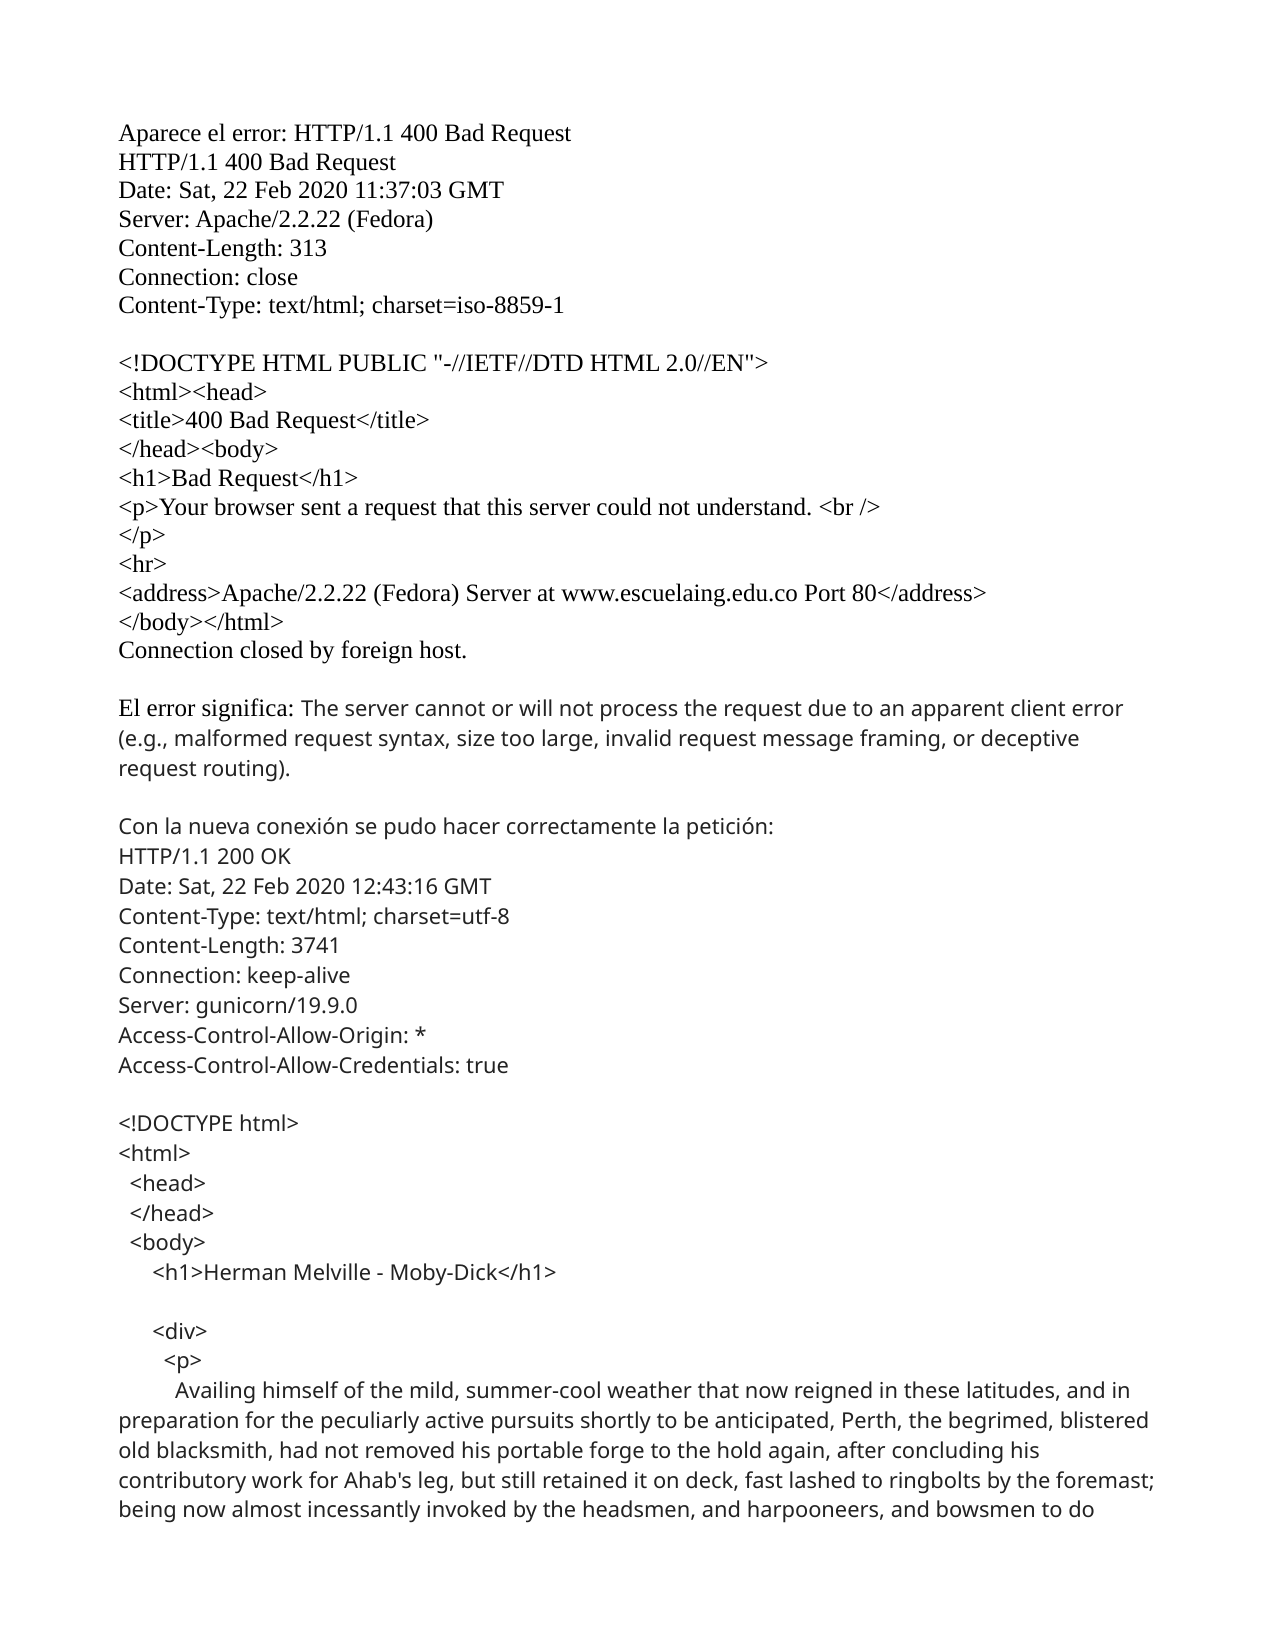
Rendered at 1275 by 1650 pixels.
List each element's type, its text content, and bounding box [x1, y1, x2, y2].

text HTTP/1.1 400 Bad Request [118, 147, 1157, 176]
text <h1>Herman Melville - Moby-Dick</h1> [118, 1257, 1157, 1287]
text Content-Type: text/html; charset=utf-8 [118, 901, 1157, 930]
text El error significa: The server cannot or will not process the request due to an apparent client error (e.g., malformed request syntax, size too large, invalid request message framing, or deceptive request routing). [118, 693, 1157, 782]
text <title>400 Bad Request</title> [118, 406, 1157, 434]
text <html><head> [118, 377, 1157, 406]
text <hr> [118, 549, 1157, 578]
text </head><body> [118, 434, 1157, 463]
text Server: Apache/2.2.22 (Fedora) [118, 204, 1157, 233]
text Content-Length: 313 [118, 233, 1157, 262]
text Connection closed by foreign host. [118, 636, 1157, 664]
text <!DOCTYPE html> [118, 1108, 1157, 1138]
text Connection: keep-alive [118, 960, 1157, 990]
text <p> [118, 1345, 1157, 1375]
text Content-Type: text/html; charset=iso-8859-1 [118, 291, 1157, 319]
text Aparece el error: HTTP/1.1 400 Bad Request [118, 118, 1157, 147]
text </head> [118, 1197, 1157, 1227]
text Date: Sat, 22 Feb 2020 12:43:16 GMT [118, 871, 1157, 901]
text Access-Control-Allow-Credentials: true [118, 1049, 1157, 1079]
text <div> [118, 1316, 1157, 1345]
text <address>Apache/2.2.22 (Fedora) Server at www.escuelaing.edu.co Port 80</address> [118, 578, 1157, 607]
text HTTP/1.1 200 OK [118, 841, 1157, 871]
text Content-Length: 3741 [118, 930, 1157, 960]
text </body></html> [118, 607, 1157, 636]
text Availing himself of the mild, summer-cool weather that now reigned in these latitudes, and in preparation for the peculiarly active pursuits shortly to be anticipated, Perth, the begrimed, blistered old blacksmith, had not removed his portable forge to the hold again, after concluding his contributory work for Ahab's leg, but still retained it on deck, fast lashed to ringbolts by the foremast; being now almost incessantly invoked by the headsmen, and harpooneers, and bowsmen to do [118, 1375, 1157, 1524]
text <body> [118, 1227, 1157, 1257]
text <p>Your browser sent a request that this server could not understand. <br /> [118, 492, 1157, 521]
text Access-Control-Allow-Origin: * [118, 1020, 1157, 1049]
text Date: Sat, 22 Feb 2020 11:37:03 GMT [118, 176, 1157, 204]
text Connection: close [118, 262, 1157, 291]
text Con la nueva conexión se pudo hacer correctamente la petición: [118, 811, 1157, 841]
text </p> [118, 521, 1157, 549]
text <head> [118, 1168, 1157, 1197]
text Server: gunicorn/19.9.0 [118, 990, 1157, 1020]
text <h1>Bad Request</h1> [118, 463, 1157, 492]
text <html> [118, 1138, 1157, 1168]
text <!DOCTYPE HTML PUBLIC "-//IETF//DTD HTML 2.0//EN"> [118, 348, 1157, 377]
